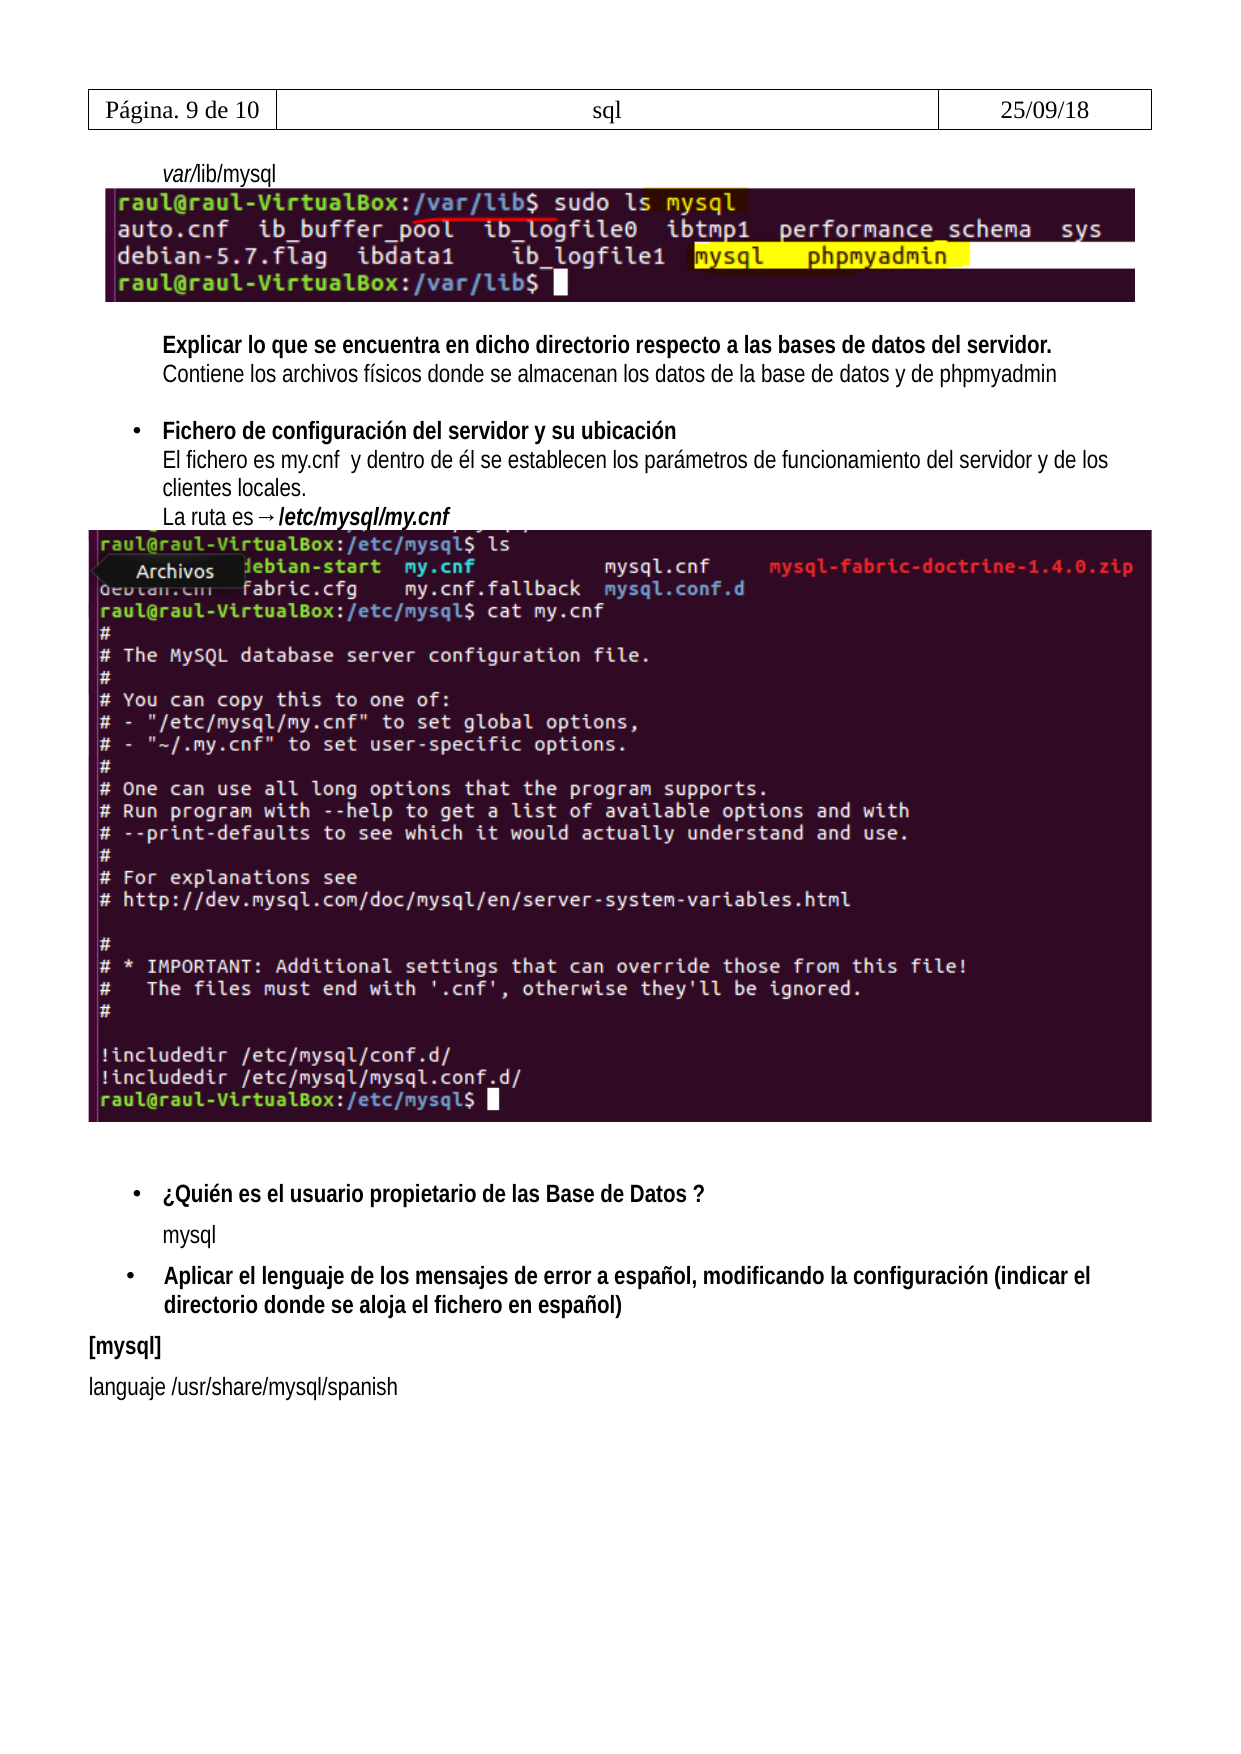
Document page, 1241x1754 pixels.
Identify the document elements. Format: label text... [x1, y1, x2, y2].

picture [105, 187, 1135, 302]
list Explicar lo que se encuentra en dicho directorio respecto a las bases de datos del servidor. [133, 330, 1152, 358]
text mysql [88, 1220, 1152, 1249]
text languaje /usr/share/mysql/spanish [88, 1372, 1152, 1401]
list var/lib/mysql [133, 158, 1152, 187]
list ¿Quién es el usuario propietario de las Base de Datos ? [133, 1179, 1152, 1208]
list El fichero es my.cnf y dentro de él se establecen los parámetros de funcionamiento del servidor y de los clientes locales. [133, 445, 1152, 502]
list Fichero de configuración del servidor y su ubicación [133, 416, 1152, 445]
picture [88, 530, 1152, 1122]
text [mysql] [88, 1331, 1152, 1360]
list Aplicar el lenguaje de los mensajes de error a español, modificando la configuración (indicar el directorio donde se aloja el fichero en español) [126, 1261, 1152, 1319]
text Contiene los archivos físicos donde se almacenan los datos de la base de datos y de phpmyadmin [88, 358, 1152, 387]
text La ruta es→/etc/mysql/my.cnf [88, 502, 1152, 530]
